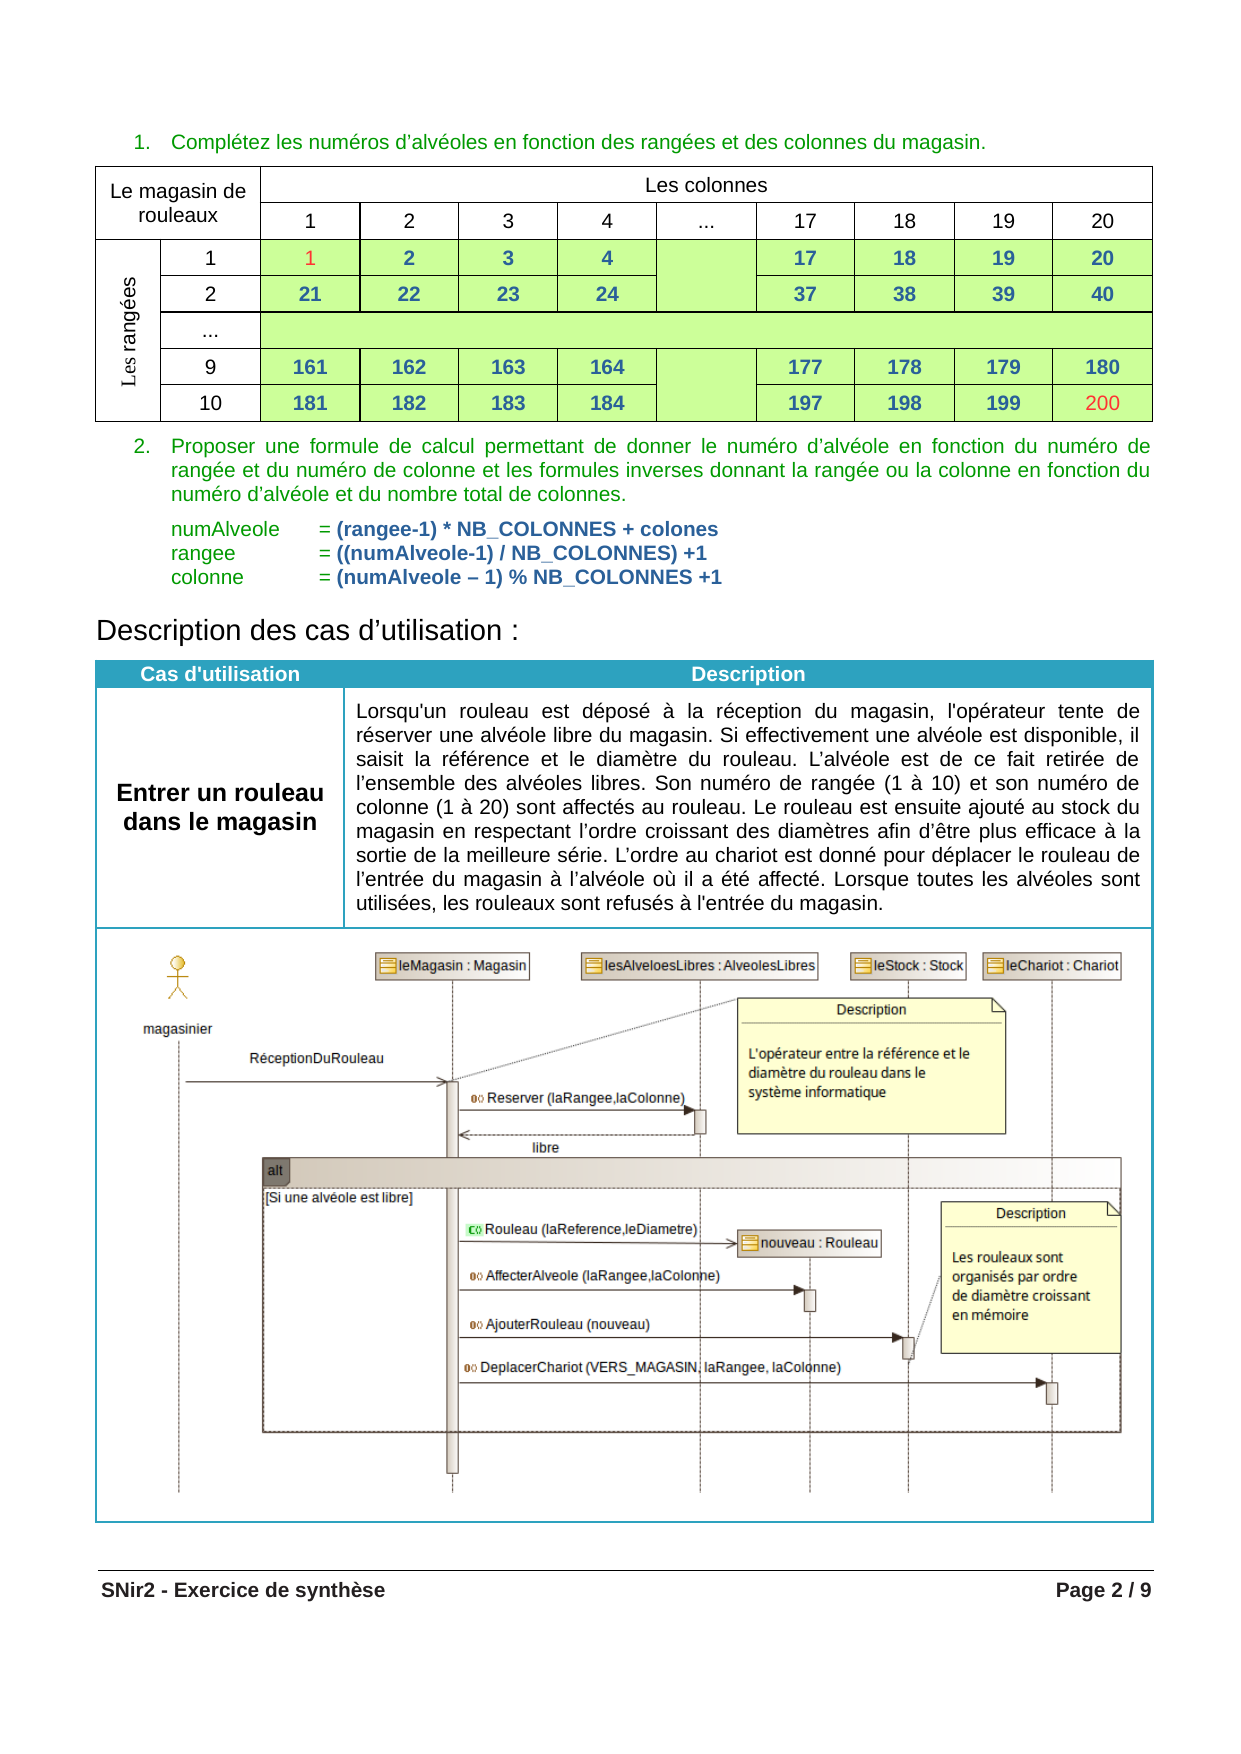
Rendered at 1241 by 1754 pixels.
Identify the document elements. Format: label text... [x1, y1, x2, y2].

picture [115, 941, 1133, 1493]
table_header Description [344, 662, 1151, 686]
table_cell 184 [558, 385, 656, 421]
table_cell 38 [855, 276, 954, 311]
table_cell 10 [161, 385, 260, 421]
table_cell 3 [459, 203, 557, 238]
table_cell 22 [361, 276, 458, 311]
table_cell 197 [757, 385, 854, 421]
table_cell ... [161, 313, 260, 348]
table_cell 21 [261, 276, 359, 311]
table_cell 20 [1053, 203, 1152, 238]
table_cell 9 [161, 349, 260, 384]
table_cell 1 [161, 240, 260, 275]
table_cell 17 [757, 203, 854, 238]
table_cell 2 [361, 240, 458, 275]
table_header Les colonnes [261, 167, 1152, 202]
text rangee = ((numAlveole-1) / NB_COLONNES) +1 [171, 541, 1152, 565]
text numAlveole = (rangee-1) * NB_COLONNES + colones [171, 517, 1152, 541]
table_cell 19 [955, 203, 1052, 238]
table_cell [96, 240, 160, 421]
table_cell 198 [855, 385, 954, 421]
table_cell 2 [361, 203, 458, 238]
list Proposer une formule de calcul permettant de donner le numéro d’alvéole en fonction du numéro de rangée et du numéro de colonne et les formules inverses donnant la rangée ou la colonne en fonction du numéro d’alvéole et du nombre total de colonnes. [133, 434, 1152, 506]
table_cell 37 [757, 276, 854, 311]
table_cell 179 [955, 349, 1052, 384]
table_cell 18 [855, 240, 954, 275]
table_header Cas d'utilisation [97, 662, 344, 686]
table_cell 200 [1053, 385, 1152, 421]
table_cell 39 [955, 276, 1052, 311]
table_cell 1 [261, 203, 359, 238]
table_cell 161 [261, 349, 359, 384]
table_cell [657, 240, 756, 311]
table_cell 162 [361, 349, 458, 384]
table_cell 23 [459, 276, 557, 311]
table_cell 4 [558, 203, 656, 238]
table_cell Lorsqu'un rouleau est déposé à la réception du magasin, l'opérateur tente de réserver une alvéole libre du magasin. Si effectivement une alvéole est disponible, il saisit la référence et le diamètre du rouleau. L’alvéole est de ce fait retirée de l’ensemble des alvéoles libres. Son numéro de rangée (1 à 10) et son numéro de colonne (1 à 20) sont affectés au rouleau. Le rouleau est ensuite ajouté au stock du magasin en respectant l’ordre croissant des diamètres afin d’être plus efficace à la sortie de la meilleure série. L’ordre au chariot est donné pour déplacer le rouleau de l’entrée du magasin à l’alvéole où il a été affecté. Lorsque toutes les alvéoles sont utilisées, les rouleaux sont refusés à l'entrée du magasin. [345, 688, 1151, 927]
text Description des cas d’utilisation : [96, 613, 1152, 647]
table_header Le magasin de rouleaux [96, 167, 260, 238]
table_cell 40 [1053, 276, 1152, 311]
table_cell 177 [757, 349, 854, 384]
list Complétez les numéros d’alvéoles en fonction des rangées et des colonnes du magasin. [133, 130, 1152, 154]
table_cell 3 [459, 240, 557, 275]
table_cell ... [657, 203, 756, 238]
table_cell 182 [361, 385, 458, 421]
table_cell 2 [161, 276, 260, 311]
table_cell [97, 929, 1151, 1521]
table_cell 18 [855, 203, 954, 238]
table_cell 183 [459, 385, 557, 421]
table_cell 24 [558, 276, 656, 311]
table_cell 199 [955, 385, 1052, 421]
table_cell 19 [955, 240, 1052, 275]
table_cell 4 [558, 240, 656, 275]
table_cell 178 [855, 349, 954, 384]
table_cell 164 [558, 349, 656, 384]
table_cell [261, 313, 1152, 348]
text colonne = (numAlveole – 1) % NB_COLONNES +1 [171, 565, 1152, 589]
table_cell 163 [459, 349, 557, 384]
table_cell 181 [261, 385, 359, 421]
table_cell 20 [1053, 240, 1152, 275]
table_cell 1 [261, 240, 359, 275]
table_cell Entrer un rouleau dans le magasin [97, 688, 343, 927]
table_cell [657, 349, 756, 421]
table_cell 17 [757, 240, 854, 275]
table_cell 180 [1053, 349, 1152, 384]
